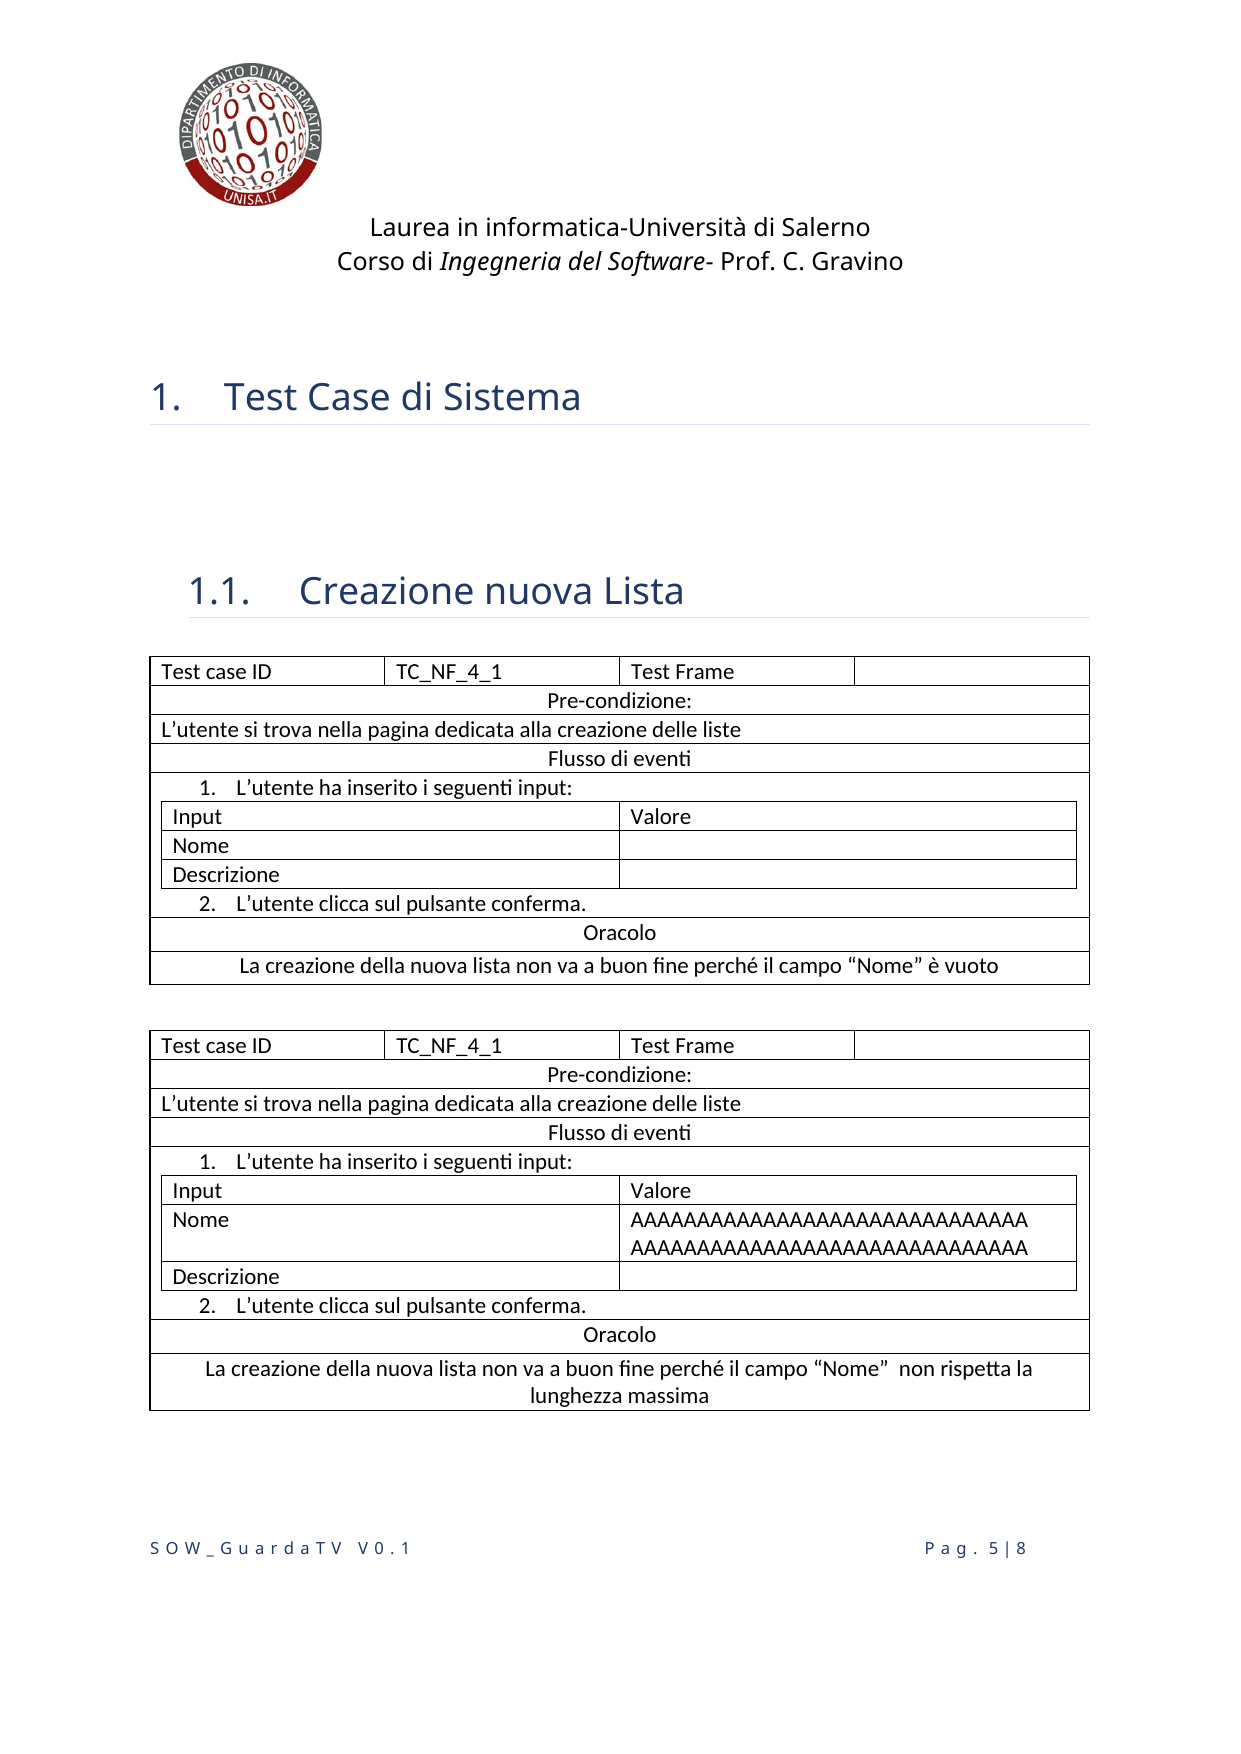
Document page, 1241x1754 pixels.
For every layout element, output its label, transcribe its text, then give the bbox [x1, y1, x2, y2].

table_cell Nome [162, 831, 619, 859]
table_cell La creazione della nuova lista non va a buon fine perché il campo “Nome” non rispetta la lunghezza massima [151, 1354, 1089, 1410]
table_cell [620, 860, 1076, 888]
list Creazione nuova Lista [187, 564, 1090, 618]
table_cell Oracolo [151, 1320, 1089, 1353]
table_header Test Frame [620, 1031, 854, 1059]
table_cell L’utente si trova nella pagina dedicata alla creazione delle liste [151, 1089, 1089, 1117]
table_cell Pre-condizione: [151, 1060, 1089, 1088]
table_cell La creazione della nuova lista non va a buon fine perché il campo “Nome” è vuoto [151, 952, 1089, 984]
table_cell [620, 831, 1076, 859]
table_cell Pre-condizione: [151, 686, 1089, 714]
table_header Input [162, 802, 619, 830]
table_cell Flusso di eventi [151, 1118, 1089, 1146]
table_header Valore [620, 1176, 1076, 1204]
table_header Test case ID [151, 657, 384, 685]
table_header TC_NF_4_1 [385, 1031, 619, 1059]
table_cell Oracolo [151, 918, 1089, 951]
table_cell L’utente ha inserito i seguenti input: L’utente clicca sul pulsante conferma. [151, 1147, 1089, 1319]
table_cell Descrizione [162, 1262, 619, 1290]
table_cell Descrizione [162, 860, 619, 888]
table_header Test case ID [151, 1031, 384, 1059]
table_cell [620, 1262, 1076, 1290]
table_cell Nome [162, 1205, 619, 1261]
table_header [855, 1031, 1089, 1059]
table_header Input [162, 1176, 619, 1204]
table_cell L’utente ha inserito i seguenti input: L’utente clicca sul pulsante conferma. [151, 773, 1089, 917]
table_cell Flusso di eventi [151, 744, 1089, 772]
table_header Test Frame [620, 657, 854, 685]
list Test Case di Sistema [150, 371, 1090, 424]
table_header TC_NF_4_1 [385, 657, 619, 685]
table_header [855, 657, 1089, 685]
table_cell L’utente si trova nella pagina dedicata alla creazione delle liste [151, 715, 1089, 743]
table_header Valore [620, 802, 1076, 830]
table_cell AAAAAAAAAAAAAAAAAAAAAAAAAAAAAA AAAAAAAAAAAAAAAAAAAAAAAAAAAAAA [620, 1205, 1076, 1261]
